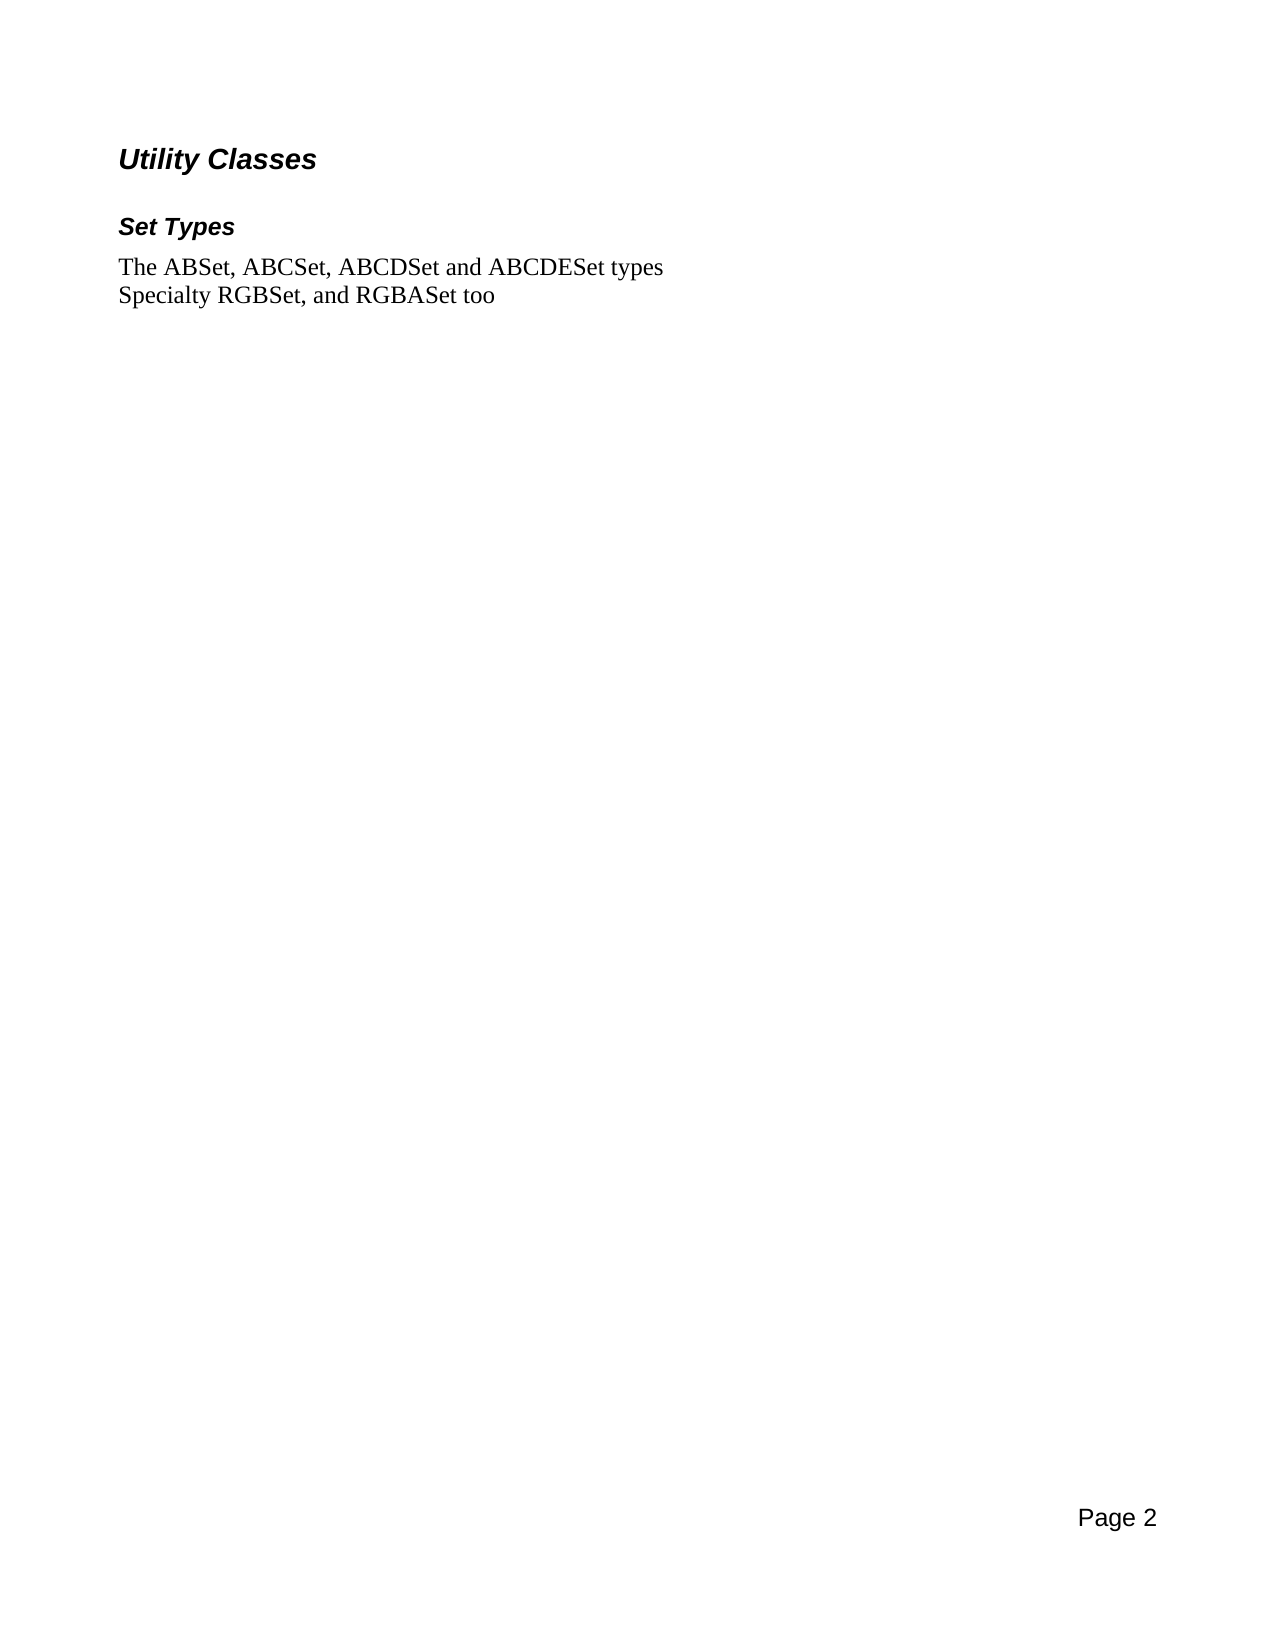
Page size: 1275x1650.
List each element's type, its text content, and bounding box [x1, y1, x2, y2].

text Specialty RGBSet, and RGBASet too [118, 281, 1157, 309]
subtitle Utility Classes [118, 143, 1157, 176]
text The ABSet, ABCSet, ABCDSet and ABCDESet types [118, 253, 1157, 281]
subtitle Set Types [118, 213, 1157, 241]
